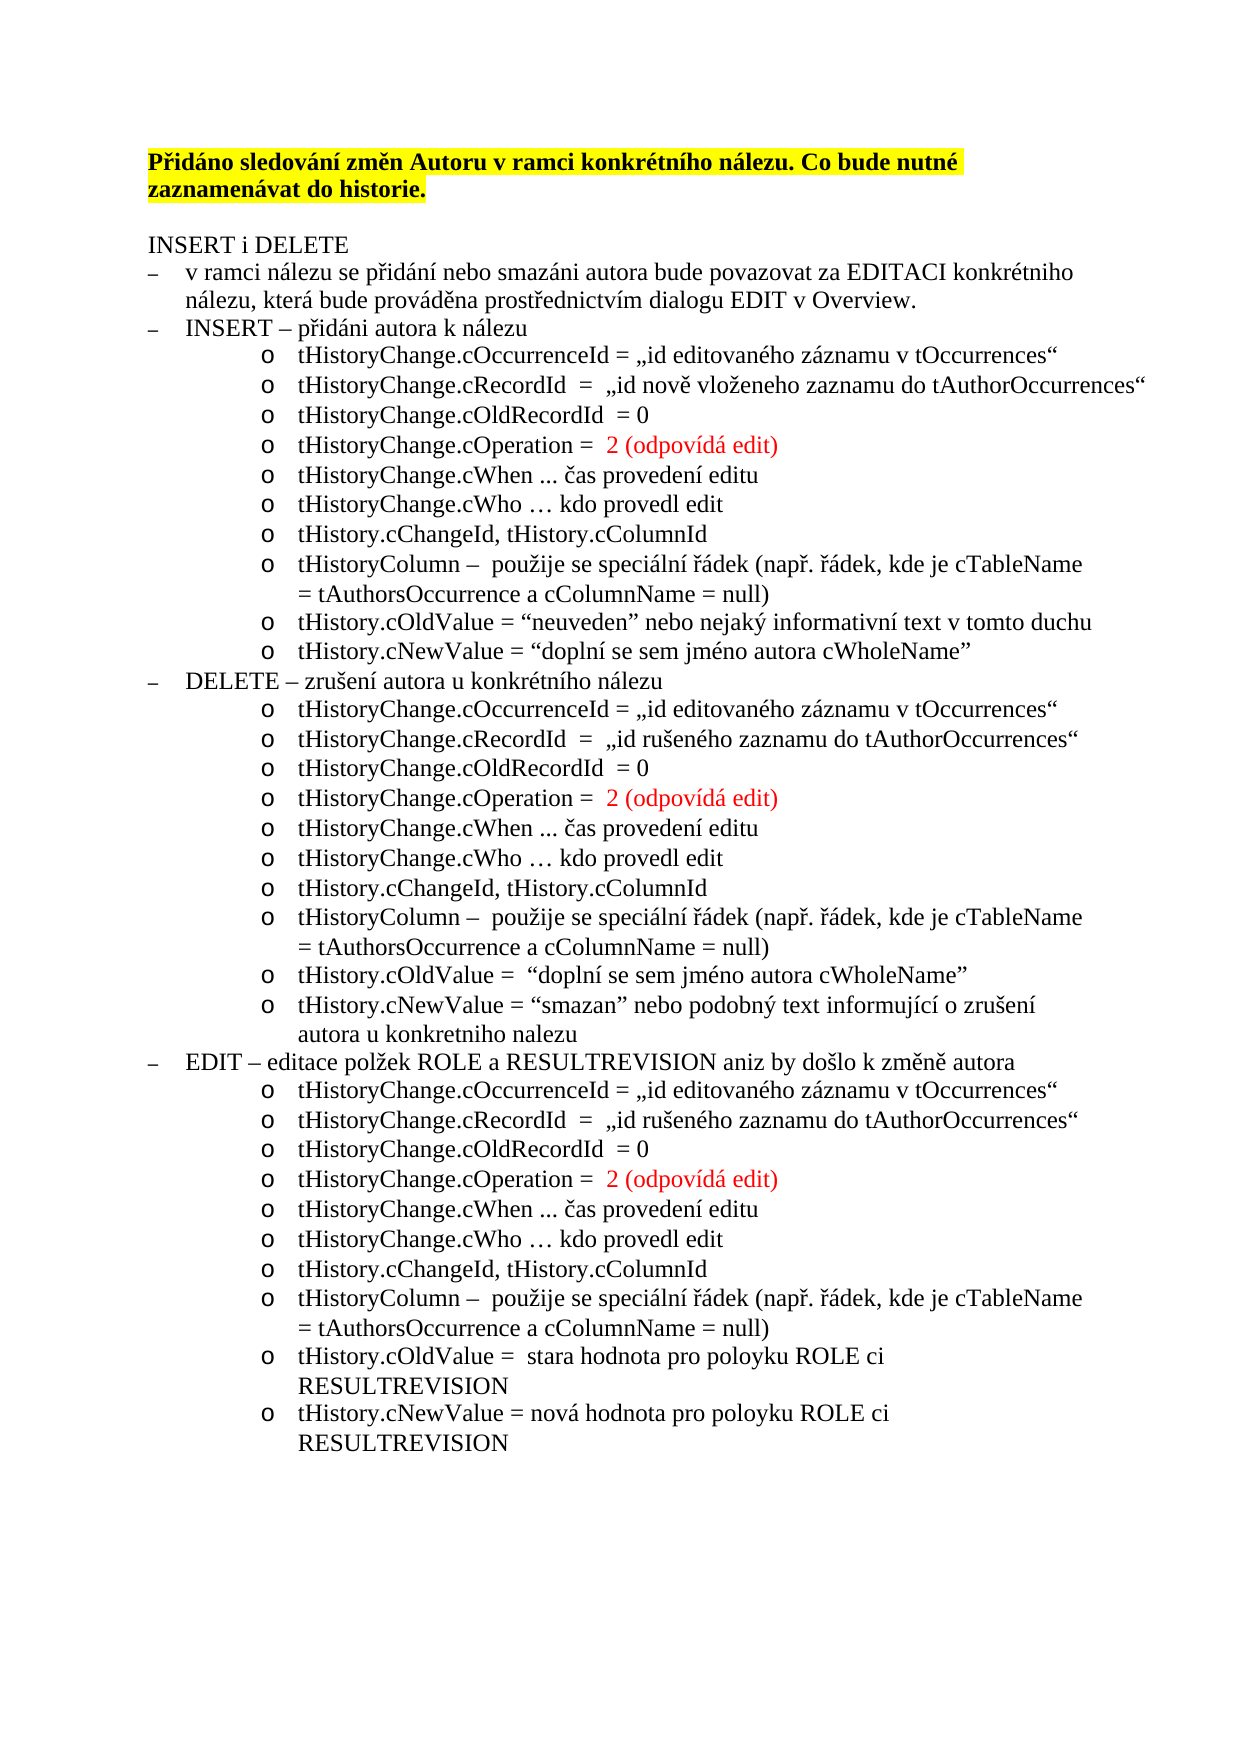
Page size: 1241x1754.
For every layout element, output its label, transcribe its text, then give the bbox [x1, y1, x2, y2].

list tHistory.cChangeId, tHistory.cColumnId [260, 520, 1092, 550]
list tHistory.cOldValue = “neuveden” nebo nejaký informativní text v tomto duchu [260, 608, 1092, 637]
list tHistory.cChangeId, tHistory.cColumnId [260, 874, 1092, 903]
list tHistory.cNewValue = “smazan” nebo podobný text informující o zrušení autora u konkretniho nalezu [260, 991, 1092, 1048]
list EDIT – editace polžek ROLE a RESULTREVISION aniz by došlo k změně autora [148, 1048, 1092, 1076]
list tHistory.cOldValue = “doplní se sem jméno autora cWholeName” [260, 961, 1092, 991]
list tHistoryChange.cOccurrenceId = „id editovaného záznamu v tOccurrences“ [260, 1076, 1092, 1106]
list tHistoryColumn – použije se speciální řádek (např. řádek, kde je cTableName = tAuthorsOccurrence a cColumnName = null) [260, 550, 1092, 608]
list tHistoryColumn – použije se speciální řádek (např. řádek, kde je cTableName = tAuthorsOccurrence a cColumnName = null) [260, 1284, 1092, 1342]
list tHistory.cOldValue = stara hodnota pro poloyku ROLE ci RESULTREVISION [260, 1342, 1092, 1399]
list tHistoryChange.cOperation = 2 (odpovídá edit) [260, 784, 1092, 814]
list tHistoryChange.cRecordId = „id rušeného zaznamu do tAuthorOccurrences“ [260, 1106, 1171, 1136]
list tHistory.cNewValue = “doplní se sem jméno autora cWholeName” [260, 637, 1092, 667]
list tHistoryChange.cOperation = 2 (odpovídá edit) [260, 1165, 1092, 1195]
list tHistoryChange.cRecordId = „id rušeného zaznamu do tAuthorOccurrences“ [260, 725, 1171, 754]
list tHistoryChange.cWhen ... čas provedení editu [260, 1195, 1092, 1225]
list tHistoryChange.cWho … kdo provedl edit [260, 491, 1092, 520]
list tHistoryChange.cWhen ... čas provedení editu [260, 814, 1092, 844]
list tHistoryChange.cOccurrenceId = „id editovaného záznamu v tOccurrences“ [260, 695, 1092, 725]
text Přidáno sledování změn Autoru v ramci konkrétního nálezu. Co bude nutné zaznamenávat do historie. [148, 148, 1092, 203]
list tHistoryChange.cRecordId = „id nově vloženeho zaznamu do tAuthorOccurrences“ [260, 371, 1171, 401]
list tHistoryChange.cWhen ... čas provedení editu [260, 461, 1092, 491]
list tHistoryColumn – použije se speciální řádek (např. řádek, kde je cTableName = tAuthorsOccurrence a cColumnName = null) [260, 903, 1092, 961]
list tHistoryChange.cOccurrenceId = „id editovaného záznamu v tOccurrences“ [260, 342, 1092, 371]
list tHistoryChange.cWho … kdo provedl edit [260, 844, 1092, 874]
list tHistoryChange.cOperation = 2 (odpovídá edit) [260, 431, 1092, 461]
list tHistoryChange.cOldRecordId = 0 [260, 1136, 1092, 1165]
list tHistoryChange.cWho … kdo provedl edit [260, 1225, 1092, 1255]
list tHistory.cNewValue = nová hodnota pro poloyku ROLE ci RESULTREVISION [260, 1399, 1092, 1457]
list INSERT – přidáni autora k nálezu [148, 314, 1092, 342]
list tHistoryChange.cOldRecordId = 0 [260, 401, 1092, 431]
list DELETE – zrušení autora u konkrétního nálezu [148, 667, 1092, 695]
list tHistoryChange.cOldRecordId = 0 [260, 754, 1092, 784]
list tHistory.cChangeId, tHistory.cColumnId [260, 1255, 1092, 1284]
list v ramci nálezu se přidání nebo smazáni autora bude povazovat za EDITACI konkrétniho nálezu, která bude prováděna prostřednictvím dialogu EDIT v Overview. [148, 258, 1092, 314]
text INSERT i DELETE [148, 231, 1092, 258]
